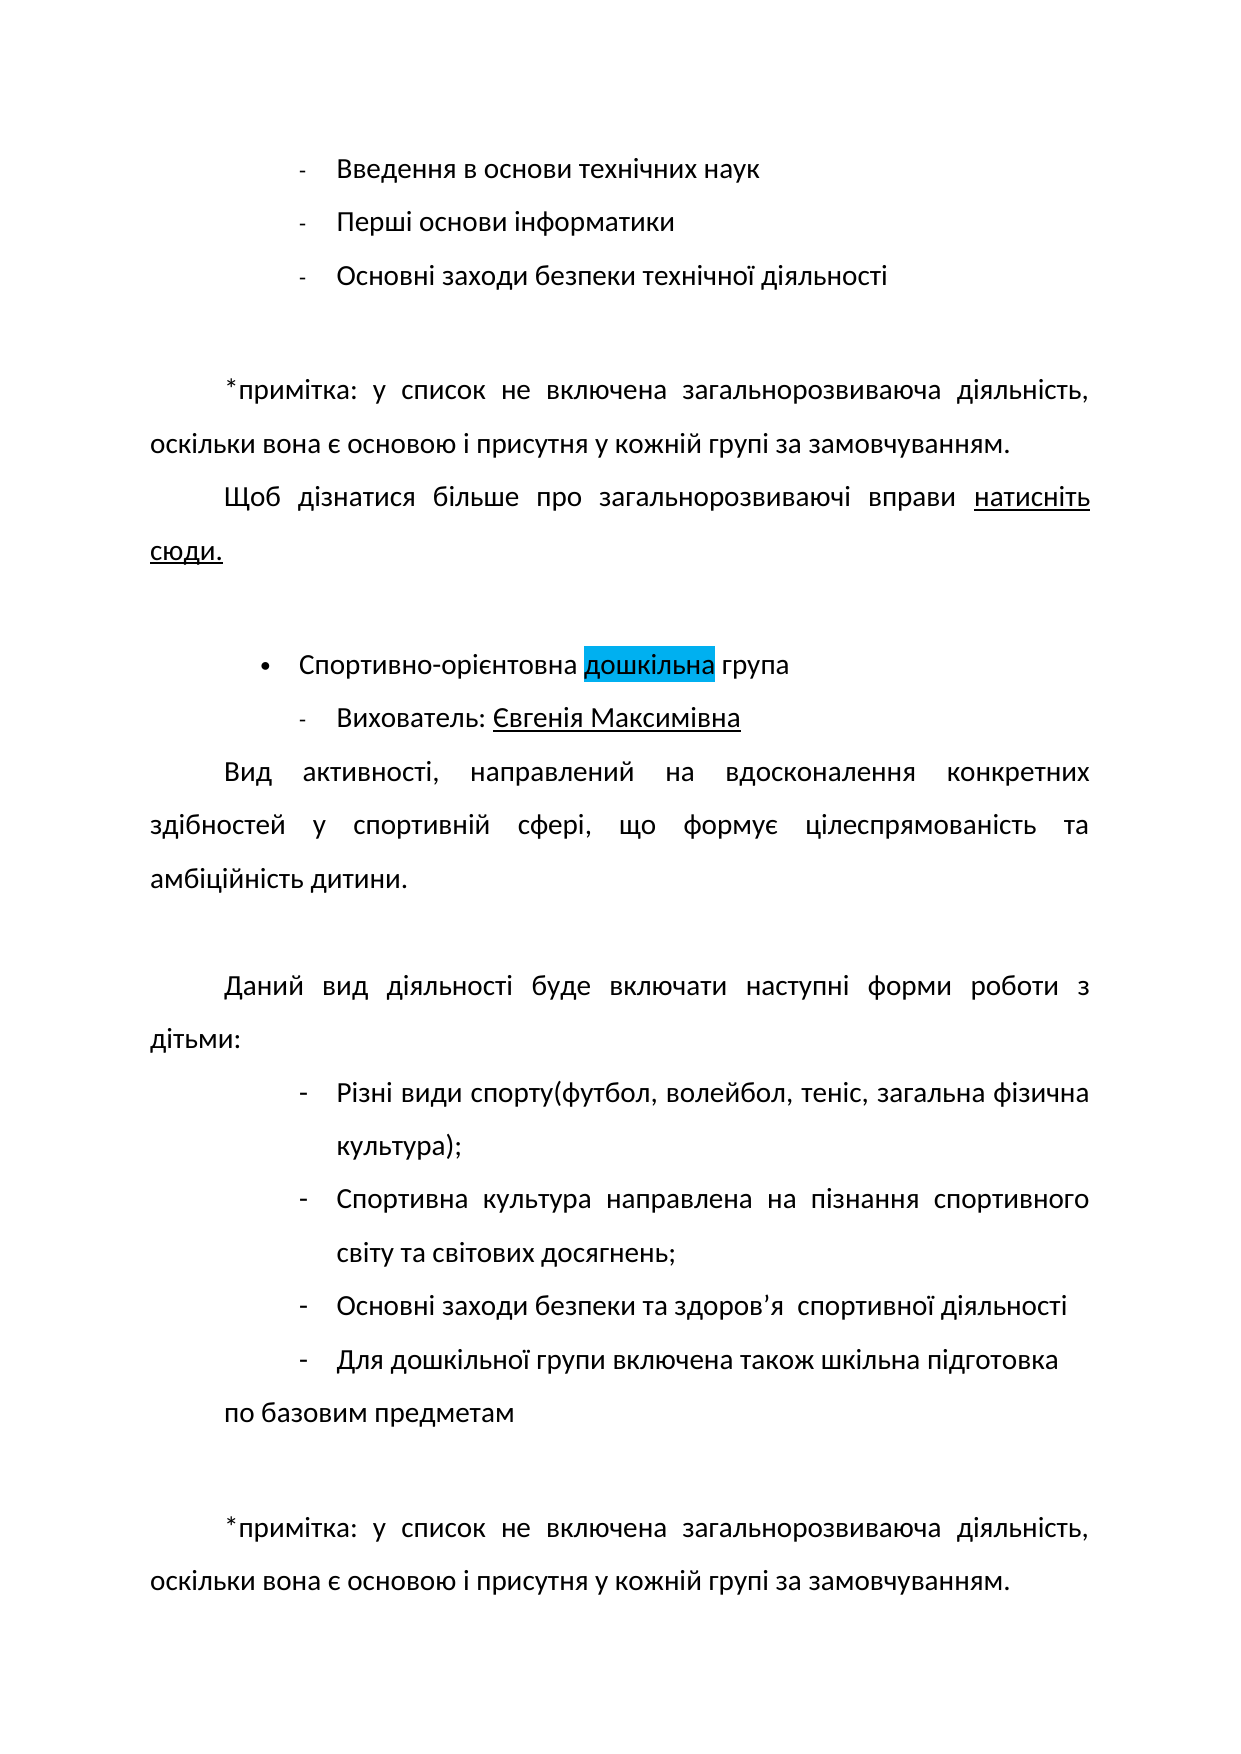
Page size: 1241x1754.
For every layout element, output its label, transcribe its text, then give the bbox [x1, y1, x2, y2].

list Перші основи інформатики [299, 203, 1090, 239]
list Спортивно-орієнтовна дошкільна група [261, 646, 1090, 682]
list Введення в основи технічних наук [299, 150, 1090, 186]
list Основні заходи безпеки та здоров’я спортивної діяльності [299, 1287, 1090, 1323]
list Різні види спорту(футбол, волейбол, теніс, загальна фізична культура); [299, 1074, 1090, 1163]
list Для дошкільної групи включена також шкільна підготовка [299, 1341, 1090, 1376]
list Основні заходи безпеки технічної діяльності [299, 257, 1090, 292]
text Даний вид діяльності буде включати наступні форми роботи з дітьми: [150, 967, 1090, 1056]
text *примітка: у список не включена загальнорозвиваюча діяльність, оскільки вона є основою і присутня у кожній групі за замовчуванням. [150, 1509, 1090, 1598]
text *примітка: у список не включена загальнорозвиваюча діяльність, оскільки вона є основою і присутня у кожній групі за замовчуванням. [150, 371, 1090, 460]
list Вихователь: Євгенія Максимівна [299, 699, 1090, 735]
text Щоб дізнатися більше про загальнорозвиваючі вправи натисніть сюди. [150, 478, 1090, 567]
text по базовим предметам [150, 1394, 1090, 1430]
text Вид активності, направлений на вдосконалення конкретних здібностей у спортивній сфері, що формує цілеспрямованість та амбіційність дитини. [150, 753, 1090, 896]
list Спортивна культура направлена на пізнання спортивного світу та світових досягнень; [299, 1181, 1090, 1269]
